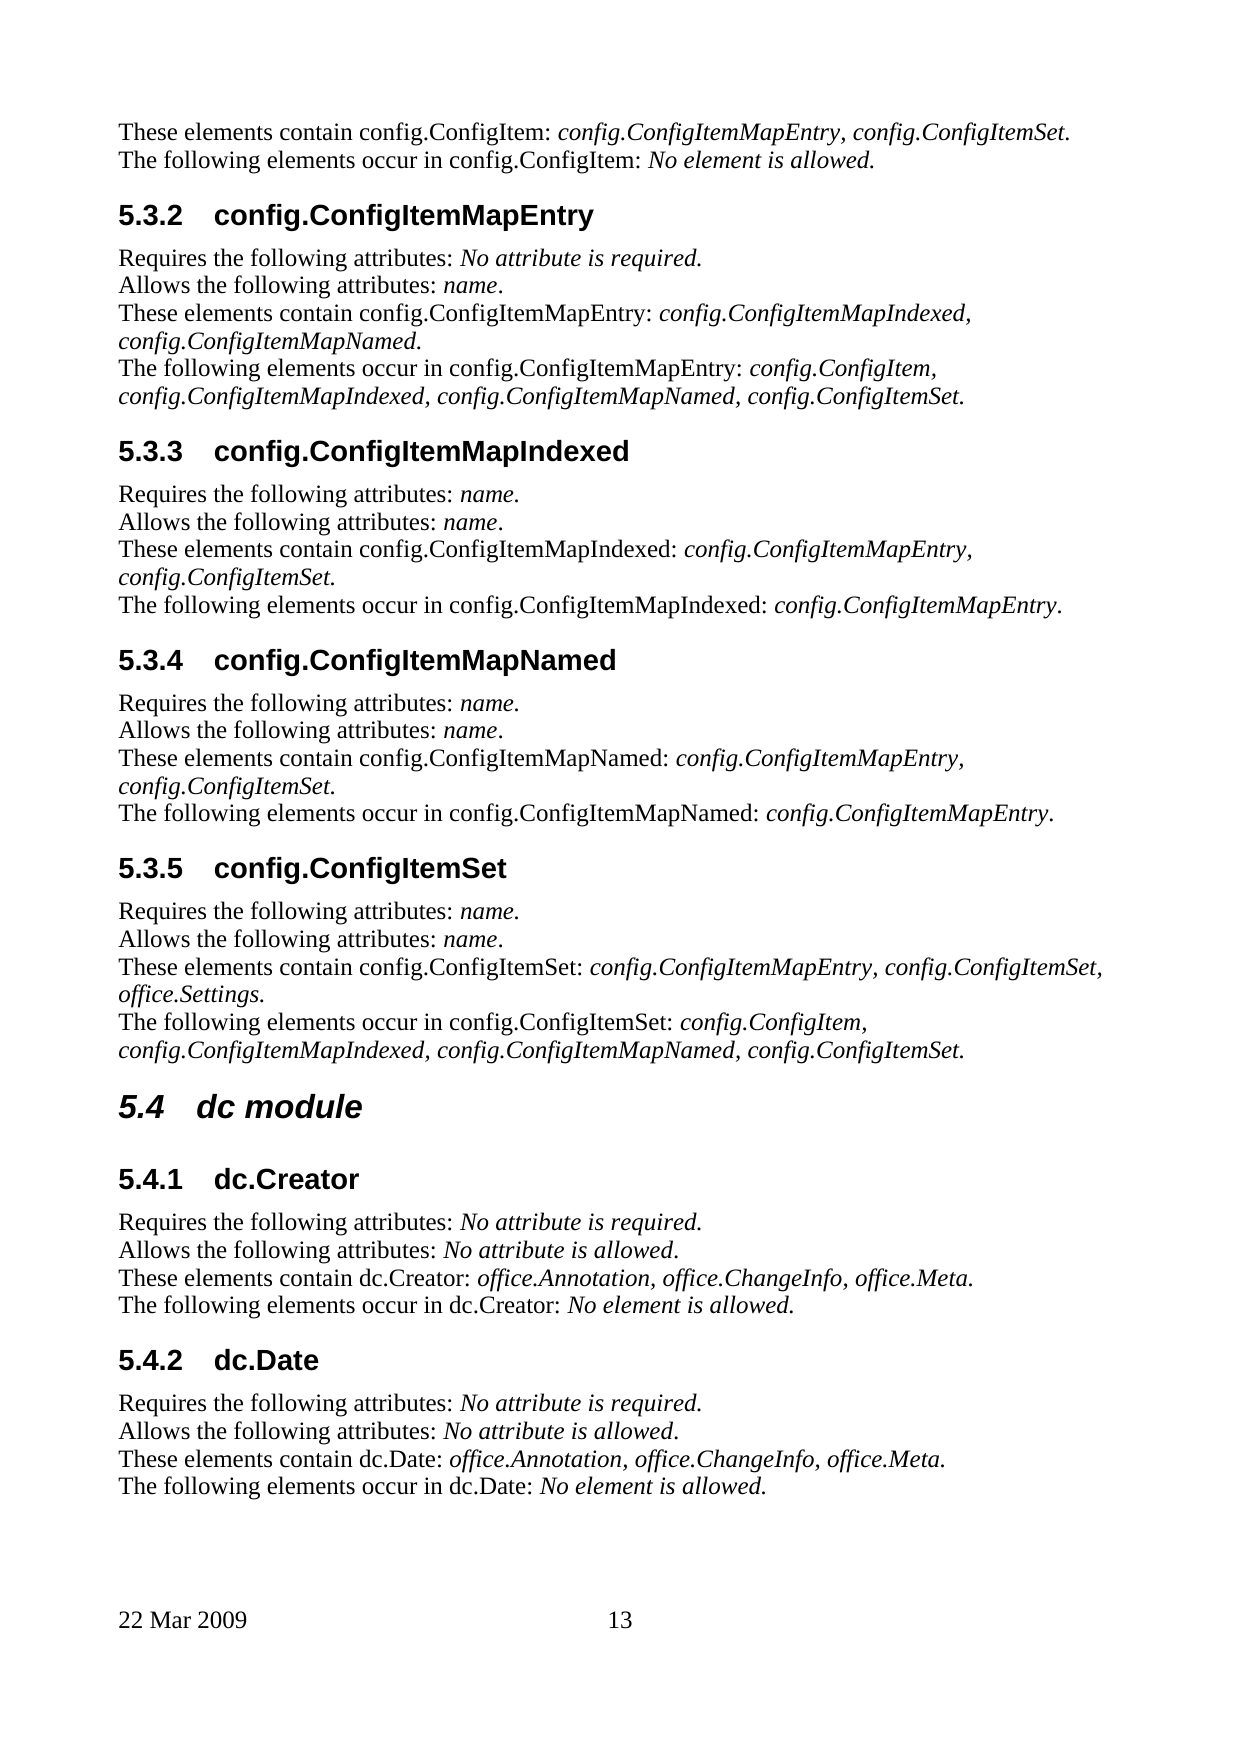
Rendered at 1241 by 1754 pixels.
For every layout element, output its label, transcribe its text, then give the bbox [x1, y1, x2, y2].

text These elements contain dc.Date: office.Annotation, office.ChangeInfo, office.Meta. [118, 1445, 1122, 1472]
text Requires the following attributes: No attribute is required. [118, 244, 1122, 271]
text These elements contain config.ConfigItemMapIndexed: config.ConfigItemMapEntry, config.ConfigItemSet. [118, 535, 1122, 591]
text Allows the following attributes: No attribute is allowed. [118, 1236, 1122, 1264]
text Requires the following attributes: name. [118, 480, 1122, 508]
text Requires the following attributes: name. [118, 689, 1122, 716]
text The following elements occur in dc.Creator: No element is allowed. [118, 1292, 1122, 1319]
text These elements contain config.ConfigItemMapEntry: config.ConfigItemMapIndexed, config.ConfigItemMapNamed. [118, 299, 1122, 354]
text The following elements occur in config.ConfigItem: No element is allowed. [118, 146, 1122, 173]
text These elements contain config.ConfigItemMapNamed: config.ConfigItemMapEntry, config.ConfigItemSet. [118, 744, 1122, 799]
subtitle dc.Creator [118, 1163, 1122, 1196]
subtitle config.ConfigItemMapNamed [118, 643, 1122, 676]
text Allows the following attributes: name. [118, 716, 1122, 744]
subtitle dc module [118, 1088, 1122, 1126]
text These elements contain config.ConfigItemSet: config.ConfigItemMapEntry, config.ConfigItemSet, office.Settings. [118, 953, 1122, 1008]
text Requires the following attributes: No attribute is required. [118, 1208, 1122, 1236]
subtitle config.ConfigItemMapEntry [118, 198, 1122, 231]
text The following elements occur in config.ConfigItemMapNamed: config.ConfigItemMapEntry. [118, 799, 1122, 827]
text Requires the following attributes: name. [118, 897, 1122, 925]
text The following elements occur in config.ConfigItemMapIndexed: config.ConfigItemMapEntry. [118, 591, 1122, 618]
text Allows the following attributes: name. [118, 508, 1122, 535]
text These elements contain config.ConfigItem: config.ConfigItemMapEntry, config.ConfigItemSet. [118, 118, 1122, 146]
subtitle config.ConfigItemSet [118, 852, 1122, 885]
subtitle dc.Date [118, 1344, 1122, 1377]
text The following elements occur in dc.Date: No element is allowed. [118, 1472, 1122, 1500]
text The following elements occur in config.ConfigItemSet: config.ConfigItem, config.ConfigItemMapIndexed, config.ConfigItemMapNamed, config.ConfigItemSet. [118, 1008, 1122, 1063]
subtitle config.ConfigItemMapIndexed [118, 435, 1122, 467]
text Allows the following attributes: No attribute is allowed. [118, 1417, 1122, 1445]
text These elements contain dc.Creator: office.Annotation, office.ChangeInfo, office.Meta. [118, 1264, 1122, 1292]
text Allows the following attributes: name. [118, 271, 1122, 299]
text The following elements occur in config.ConfigItemMapEntry: config.ConfigItem, config.ConfigItemMapIndexed, config.ConfigItemMapNamed, config.ConfigItemSet. [118, 354, 1122, 410]
text Requires the following attributes: No attribute is required. [118, 1389, 1122, 1417]
text Allows the following attributes: name. [118, 925, 1122, 953]
